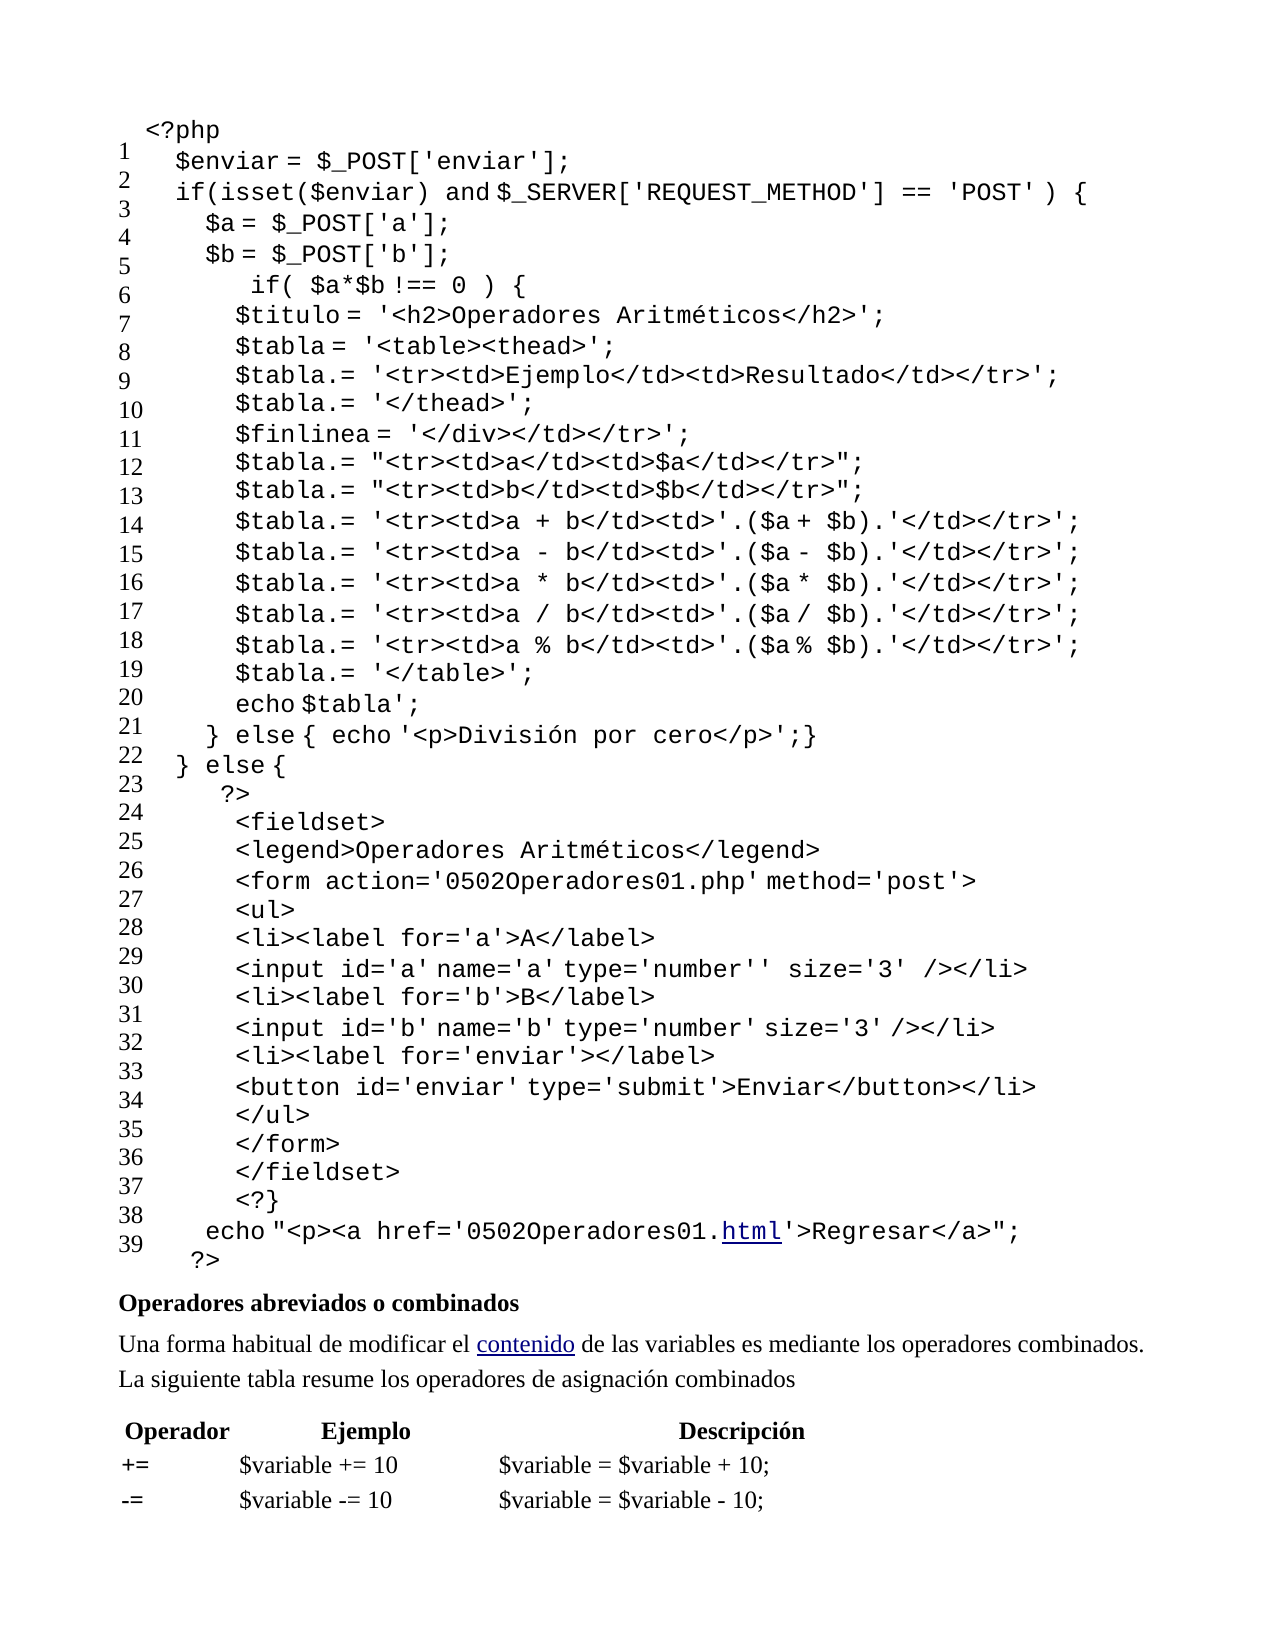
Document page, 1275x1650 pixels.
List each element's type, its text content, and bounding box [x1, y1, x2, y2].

table_header 1 2 3 4 5 6 7 8 9 10 11 12 13 14 15 16 17 18 19 20 21 22 23 24 25 26 27 28 29 30 31 32 33 34 35 36 37 38 39 [118, 118, 145, 1276]
table_header <?php $enviar = $_POST['enviar']; if(isset($enviar) and $_SERVER['REQUEST_METHOD'] == 'POST' ) { $a = $_POST['a']; $b = $_POST['b']; if( $a*$b !== 0 ) { $titulo = '<h2>Operadores Aritméticos</h2>'; $tabla = '<table><thead>'; $tabla.= '<tr><td>Ejemplo</td><td>Resultado</td></tr>'; $tabla.= '</thead>'; $finlinea = '</div></td></tr>'; $tabla.= "<tr><td>a</td><td>$a</td></tr>"; $tabla.= "<tr><td>b</td><td>$b</td></tr>"; $tabla.= '<tr><td>a + b</td><td>'.($a + $b).'</td></tr>'; $tabla.= '<tr><td>a - b</td><td>'.($a - $b).'</td></tr>'; $tabla.= '<tr><td>a * b</td><td>'.($a * $b).'</td></tr>'; $tabla.= '<tr><td>a / b</td><td>'.($a / $b).'</td></tr>'; $tabla.= '<tr><td>a % b</td><td>'.($a % $b).'</td></tr>'; $tabla.= '</table>'; echo $tabla'; } else { echo '<p>División por cero</p>';} } else { ?> <fieldset> <legend>Operadores Aritméticos</legend> <form action='0502Operadores01.php' method='post'> <ul> <li><label for='a'>A</label> <input id='a' name='a' type='number'' size='3' /></li> <li><label for='b'>B</label> <input id='b' name='b' type='number' size='3' /></li> <li><label for='enviar'></label> <button id='enviar' type='submit'>Enviar</button></li> </ul> </form> </fieldset> <?} echo "<p><a href='0502Operadores01.html'>Regresar</a>"; ?> [145, 118, 1102, 1276]
table_cell $variable -= 10 [236, 1482, 496, 1517]
text Una forma habitual de modificar el contenido de las variables es mediante los operadores combinados. La siguiente tabla resume los operadores de asignación combinados [118, 1329, 1157, 1393]
table_cell $variable = $variable + 10; [496, 1448, 988, 1482]
table_header Descripción [496, 1413, 988, 1447]
table_cell += [118, 1448, 236, 1482]
table_cell $variable += 10 [236, 1448, 496, 1482]
table_cell -= [118, 1482, 236, 1517]
table_header Operador [118, 1413, 236, 1447]
table_cell $variable = $variable - 10; [496, 1482, 988, 1517]
table_header Ejemplo [236, 1413, 496, 1447]
subtitle Operadores abreviados o combinados [118, 1288, 1157, 1317]
